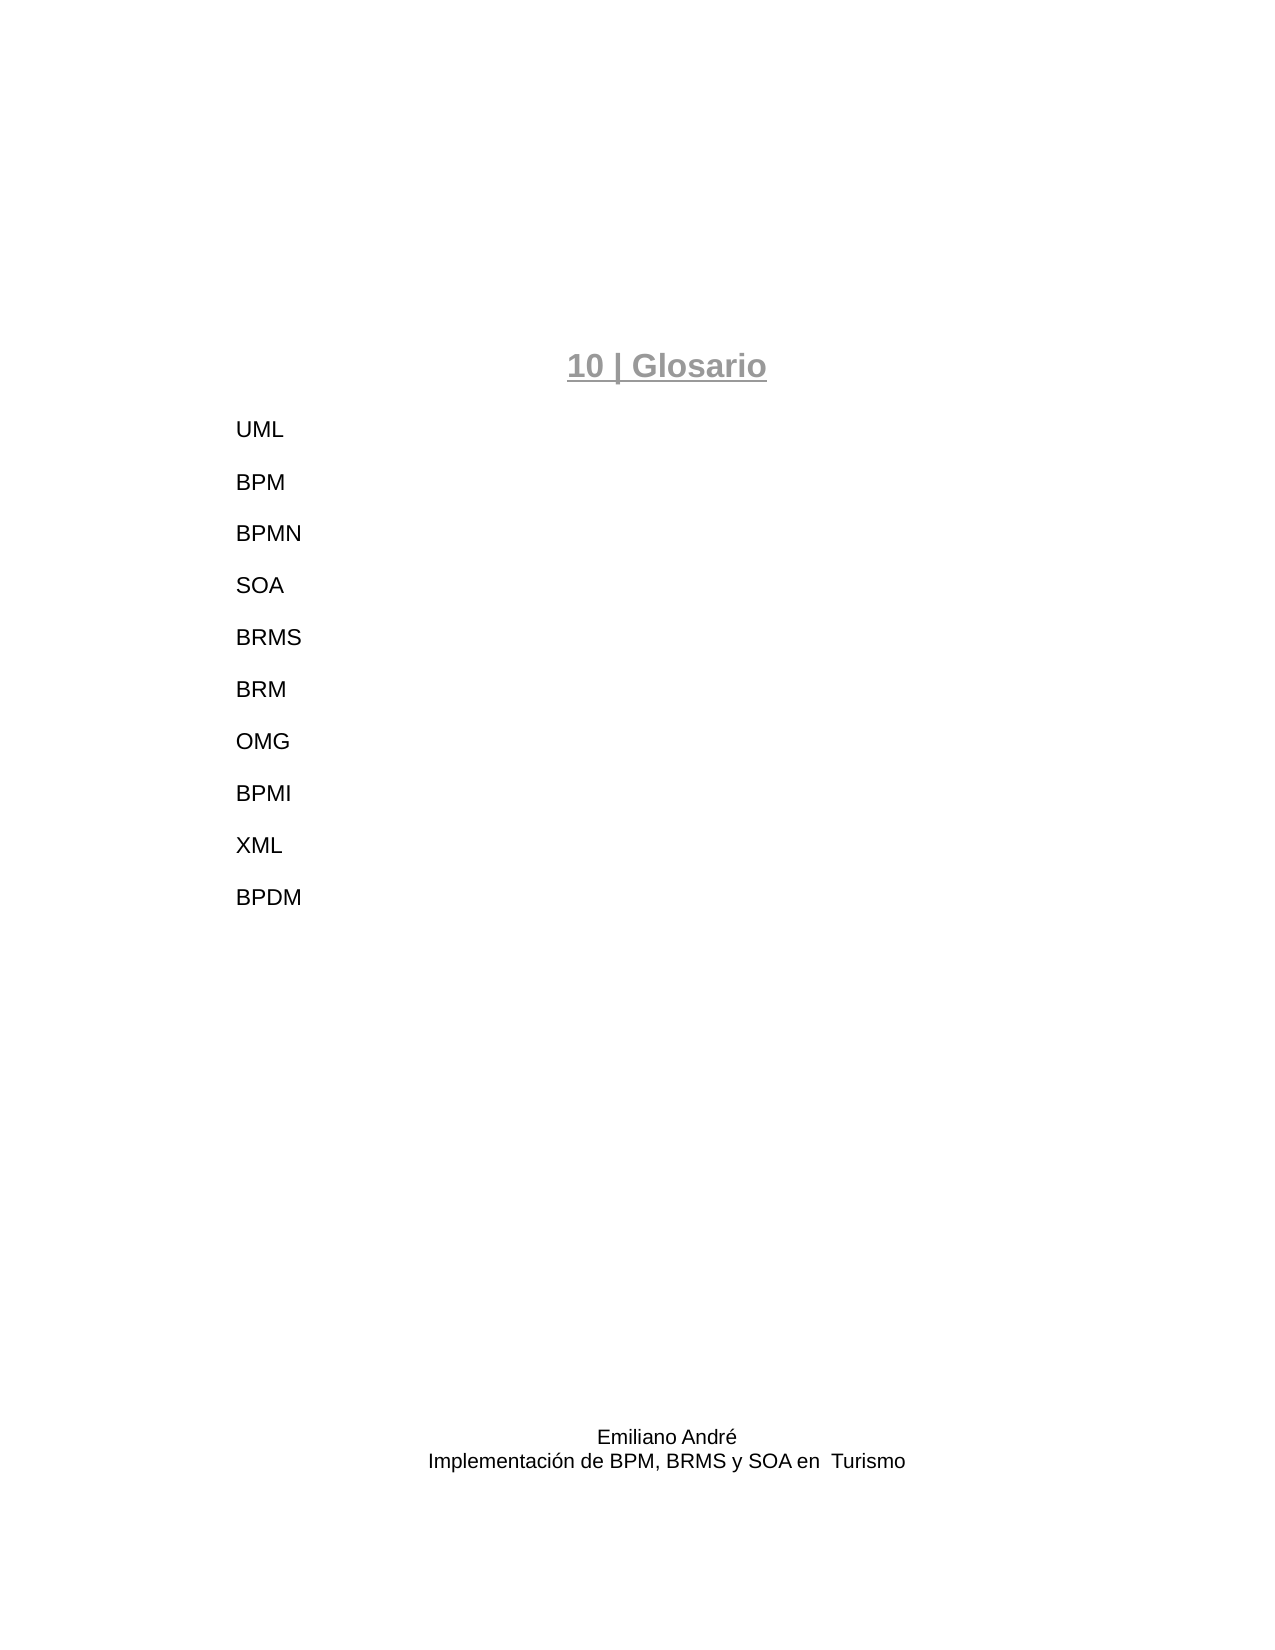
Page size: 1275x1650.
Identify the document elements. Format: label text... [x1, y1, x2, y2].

text BRM [236, 676, 1098, 703]
text SOA [236, 572, 1098, 599]
text BPMN [236, 520, 1098, 547]
text BPDM [236, 884, 1098, 911]
subtitle 10 | Glosario [236, 346, 1098, 385]
text UML [236, 416, 1098, 443]
text BRMS [236, 624, 1098, 651]
text BPMI [236, 780, 1098, 807]
text XML [236, 832, 1098, 859]
text OMG [236, 728, 1098, 755]
text BPM [236, 468, 1098, 495]
